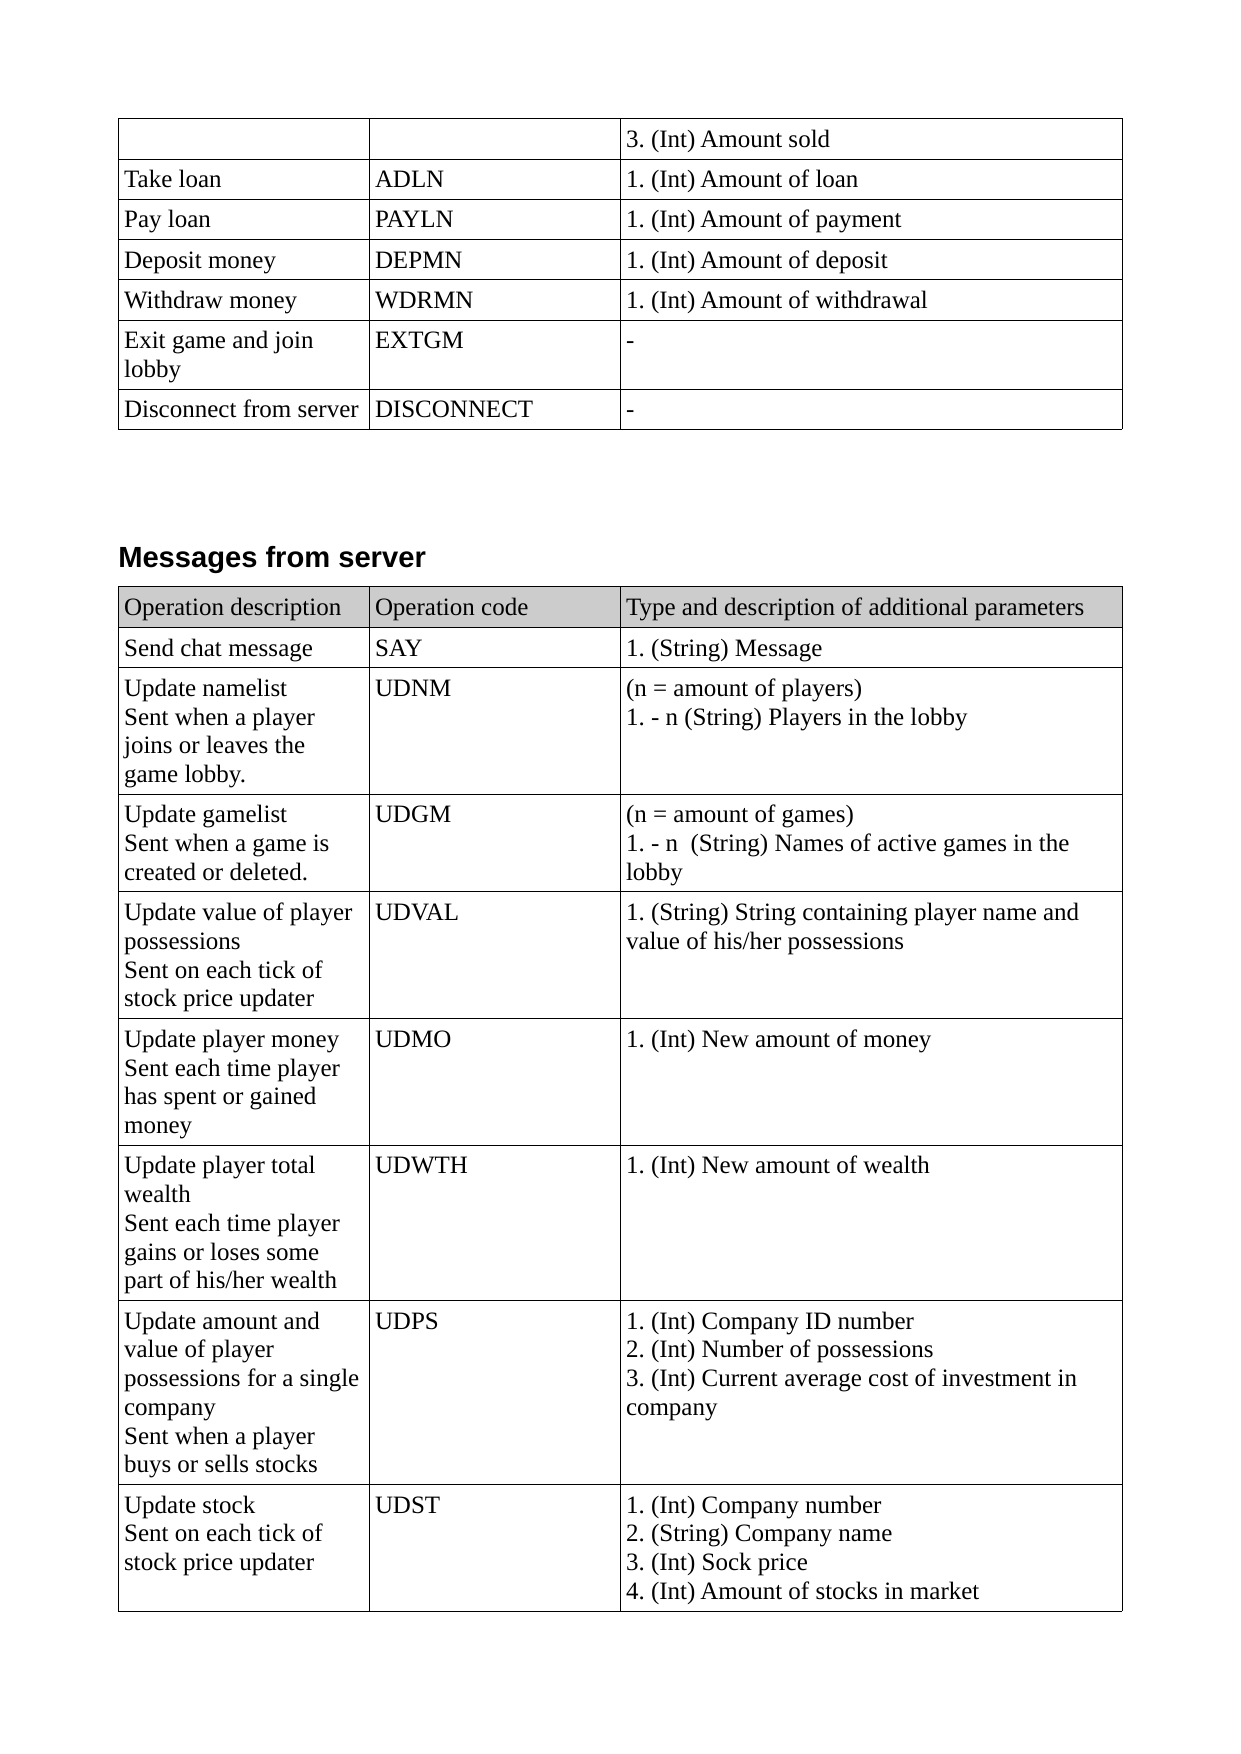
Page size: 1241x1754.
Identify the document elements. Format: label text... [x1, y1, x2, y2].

table_cell - [621, 390, 1122, 429]
table_cell 1. (String) Message [621, 628, 1122, 667]
table_cell 1. (Int) Company ID number 2. (Int) Number of possessions 3. (Int) Current average cost of investment in company [621, 1301, 1122, 1484]
table_cell Exit game and join lobby [119, 321, 369, 389]
table_cell 1. (Int) New amount of wealth [621, 1146, 1122, 1300]
table_header Operation description [119, 587, 369, 627]
table_cell UDST [370, 1485, 620, 1611]
table_cell Withdraw money [119, 280, 369, 320]
table_cell - [621, 321, 1122, 389]
table_cell 1. (Int) Amount of withdrawal [621, 280, 1122, 320]
table_cell 3. (Int) Amount sold [621, 119, 1122, 158]
table_cell ADLN [370, 160, 620, 199]
table_header Type and description of additional parameters [621, 587, 1122, 627]
table_cell Send chat message [119, 628, 369, 667]
table_cell UDMO [370, 1019, 620, 1144]
table_cell Update stock Sent on each tick of stock price updater [119, 1485, 369, 1611]
table_cell Take loan [119, 160, 369, 199]
table_cell PAYLN [370, 200, 620, 239]
table_cell Pay loan [119, 200, 369, 239]
table_cell Update player money Sent each time player has spent or gained money [119, 1019, 369, 1144]
table_cell UDPS [370, 1301, 620, 1484]
table_cell 1. (Int) Amount of deposit [621, 240, 1122, 279]
table_cell (n = amount of games) 1. - n (String) Names of active games in the lobby [621, 795, 1122, 891]
table_cell UDGM [370, 795, 620, 891]
table_cell 1. (Int) Amount of payment [621, 200, 1122, 239]
table_cell 1. (Int) Amount of loan [621, 160, 1122, 199]
table_cell UDNM [370, 668, 620, 794]
table_cell [119, 119, 369, 158]
table_cell Update value of player possessions Sent on each tick of stock price updater [119, 892, 369, 1018]
table_cell Update namelist Sent when a player joins or leaves the game lobby. [119, 668, 369, 794]
table_cell DEPMN [370, 240, 620, 279]
table_cell Deposit money [119, 240, 369, 279]
table_cell Disconnect from server [119, 390, 369, 429]
table_cell Update player total wealth Sent each time player gains or loses some part of his/her wealth [119, 1146, 369, 1300]
table_cell 1. (Int) New amount of money [621, 1019, 1122, 1144]
table_cell [370, 119, 620, 158]
table_cell Update amount and value of player possessions for a single company Sent when a player buys or sells stocks [119, 1301, 369, 1484]
table_cell EXTGM [370, 321, 620, 389]
table_cell 1. (Int) Company number 2. (String) Company name 3. (Int) Sock price 4. (Int) Amount of stocks in market [621, 1485, 1122, 1611]
table_cell (n = amount of players) 1. - n (String) Players in the lobby [621, 668, 1122, 794]
table_cell WDRMN [370, 280, 620, 320]
table_header Operation code [370, 587, 620, 627]
table_cell UDVAL [370, 892, 620, 1018]
table_cell 1. (String) String containing player name and value of his/her possessions [621, 892, 1122, 1018]
table_cell SAY [370, 628, 620, 667]
subtitle Messages from server [118, 540, 1122, 574]
table_cell Update gamelist Sent when a game is created or deleted. [119, 795, 369, 891]
table_cell UDWTH [370, 1146, 620, 1300]
table_cell DISCONNECT [370, 390, 620, 429]
